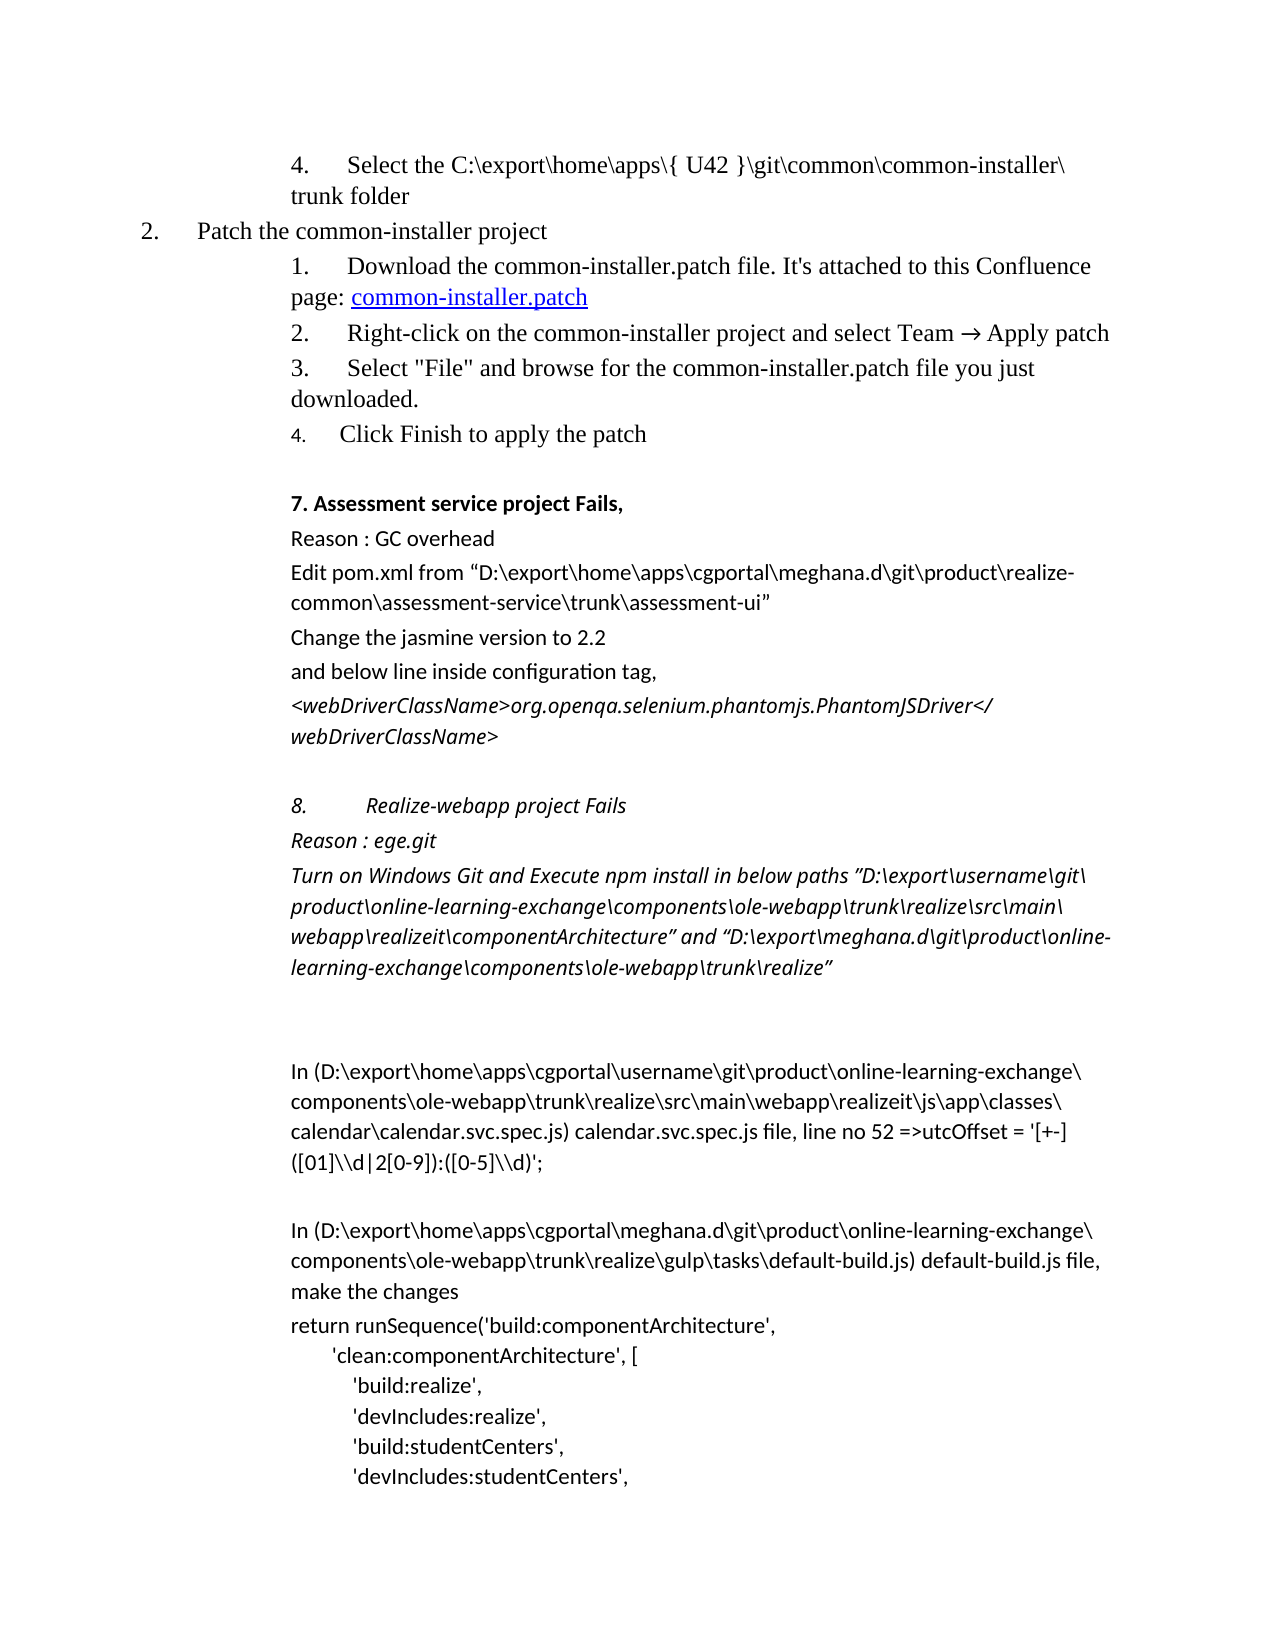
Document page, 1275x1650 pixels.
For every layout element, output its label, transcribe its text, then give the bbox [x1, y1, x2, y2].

text 2. Right-click on the common-installer project and select Team → Apply patch [291, 318, 1116, 347]
text 7. Assessment service project Fails, [291, 489, 1116, 517]
text 4. Select the C:\export\home\apps\{ U42 }\git\common\common-installer\trunk folder [291, 150, 1116, 210]
text <webDriverClassName>org.openqa.selenium.phantomjs.PhantomJSDriver</webDriverClassName> [291, 691, 1116, 751]
text Change the jasmine version to 2.2 [291, 623, 1116, 651]
text 3. Select "File" and browse for the common-installer.patch file you just downloaded. [291, 353, 1116, 413]
text return runSequence('build:componentArchitecture', 'clean:componentArchitecture', [ 'build:realize', 'devIncludes:realize', 'build:studentCenters', 'devIncludes:studentCenters', [291, 1311, 1116, 1490]
text 4. Click Finish to apply the patch [291, 419, 1116, 448]
text In (D:\export\home\apps\cgportal\username\git\product\online-learning-exchange\components\ole-webapp\trunk\realize\src\main\webapp\realizeit\js\app\classes\calendar\calendar.svc.spec.js) calendar.svc.spec.js file, line no 52 =>utcOffset = '[+-]([01]\\d|2[0-9]):([0-5]\\d)'; [291, 1057, 1116, 1176]
list Realize-webapp project Fails [291, 792, 1116, 820]
list Reason : ege.git [291, 826, 1116, 855]
list Turn on Windows Git and Execute npm install in below paths ”D:\export\username\git\product\online-learning-exchange\components\ole-webapp\trunk\realize\src\main\webapp\realizeit\componentArchitecture” and “D:\export\meghana.d\git\product\online-learning-exchange\components\ole-webapp\trunk\realize” [291, 861, 1116, 982]
text Reason : GC overhead [291, 524, 1116, 552]
text Edit pom.xml from “D:\export\home\apps\cgportal\meghana.d\git\product\realize-common\assessment-service\trunk\assessment-ui” [291, 558, 1116, 616]
text 1. Download the common-installer.patch file. It's attached to this Confluence page: common-installer.patch [291, 251, 1116, 311]
text In (D:\export\home\apps\cgportal\meghana.d\git\product\online-learning-exchange\components\ole-webapp\trunk\realize\gulp\tasks\default-build.js) default-build.js file, make the changes [291, 1216, 1116, 1305]
text and below line inside configuration tag, [291, 657, 1116, 685]
text 2. Patch the common-installer project [141, 216, 1116, 245]
